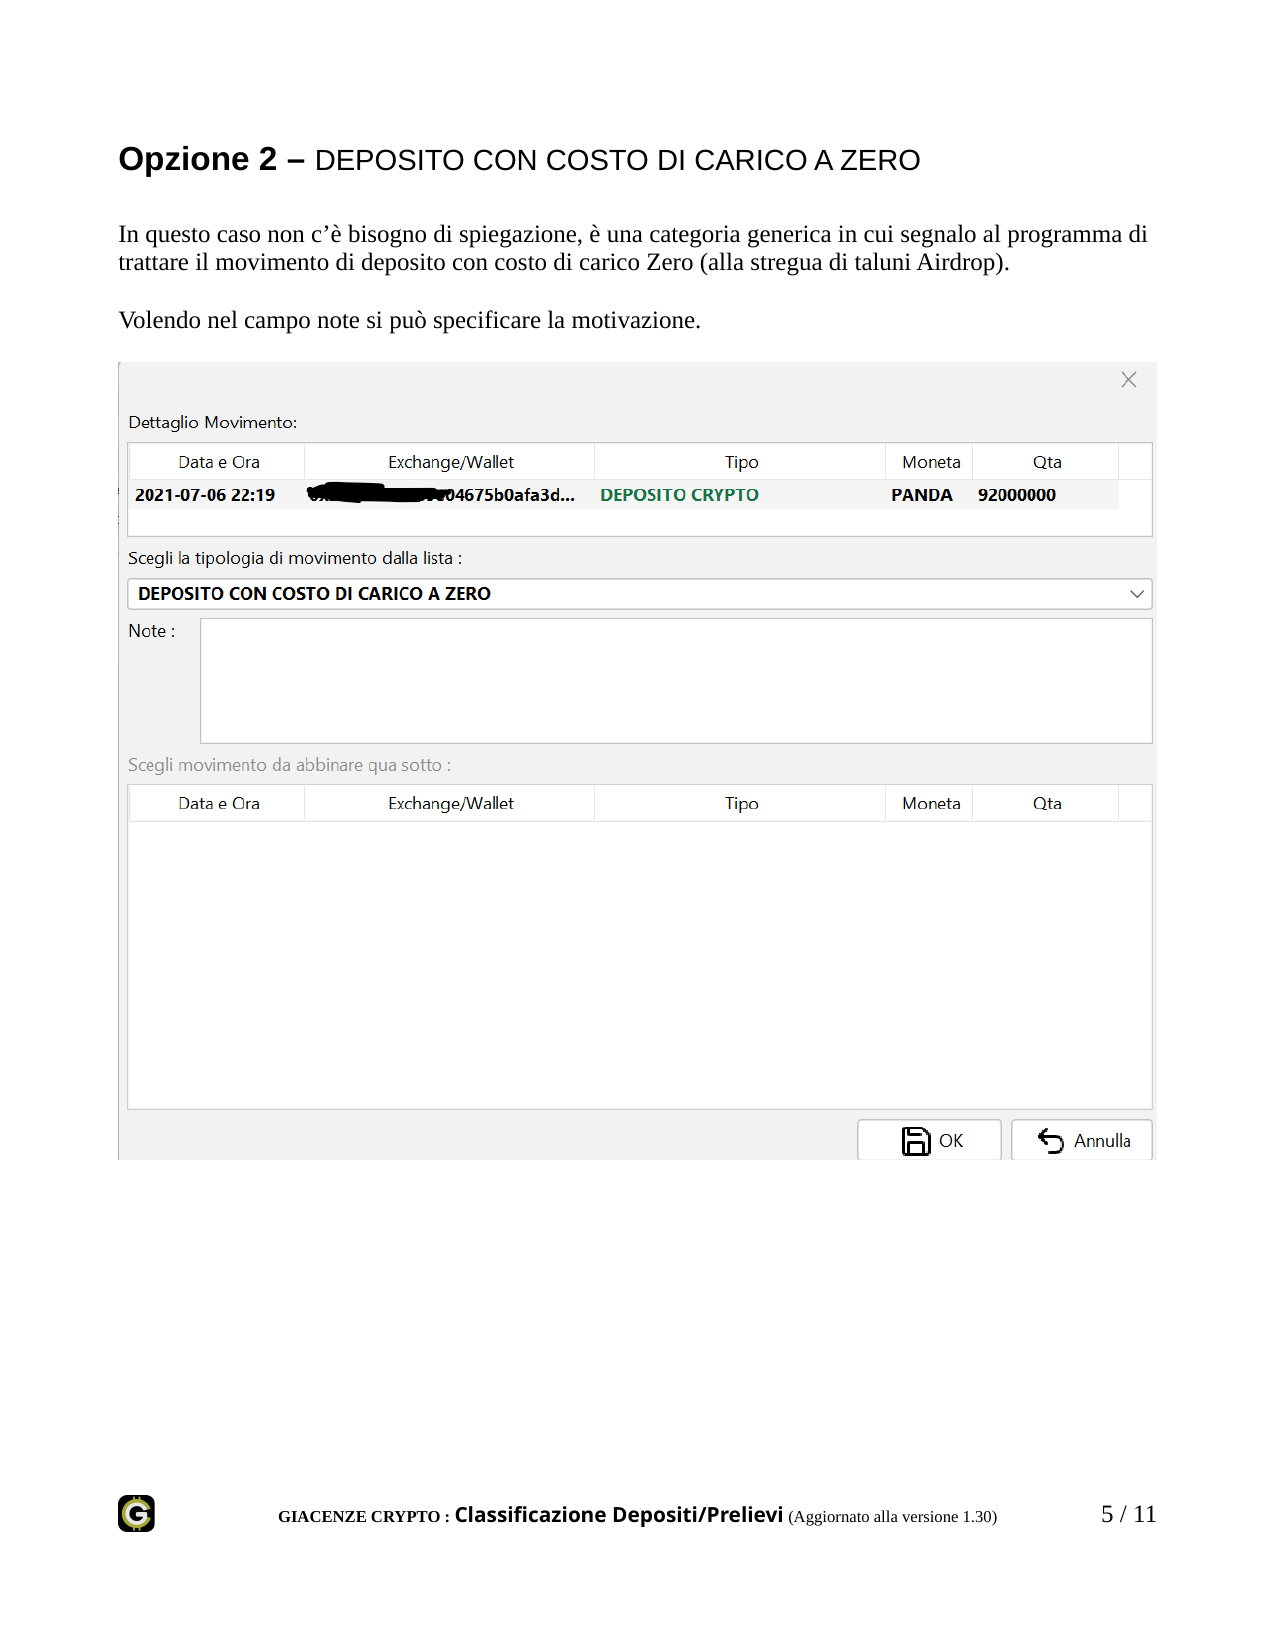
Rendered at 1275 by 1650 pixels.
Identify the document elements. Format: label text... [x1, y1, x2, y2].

picture [118, 1495, 155, 1532]
text Volendo nel campo note si può specificare la motivazione. [118, 305, 1157, 334]
picture [118, 362, 1157, 1160]
subtitle Opzione 2 – DEPOSITO CON COSTO DI CARICO A ZERO [118, 139, 1157, 177]
text In questo caso non c’è bisogno di spiegazione, è una categoria generica in cui segnalo al programma di trattare il movimento di deposito con costo di carico Zero (alla stregua di taluni Airdrop). [118, 219, 1157, 276]
